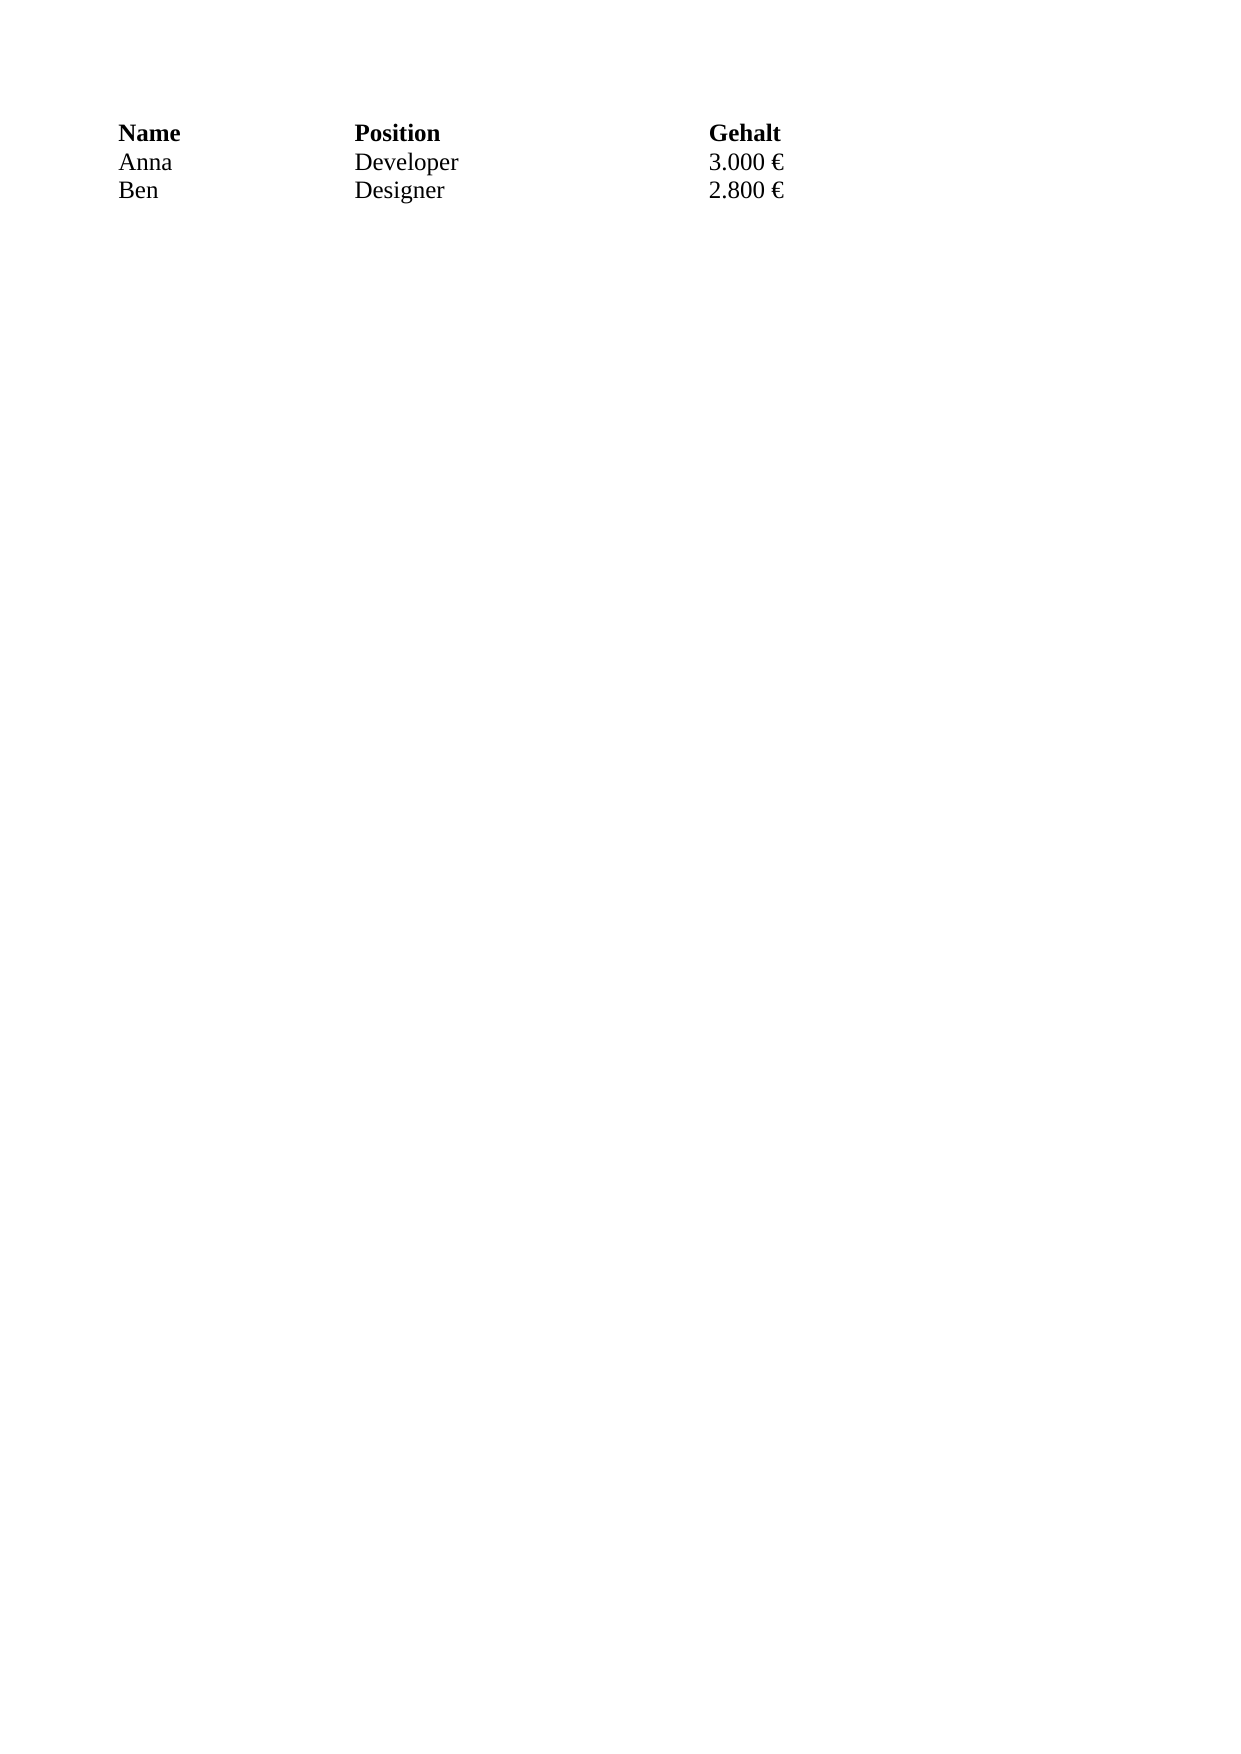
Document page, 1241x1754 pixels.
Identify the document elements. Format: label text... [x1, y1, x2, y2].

text Name Position Gehalt Anna Developer 3.000 € Ben Designer 2.800 € [118, 118, 1122, 204]
